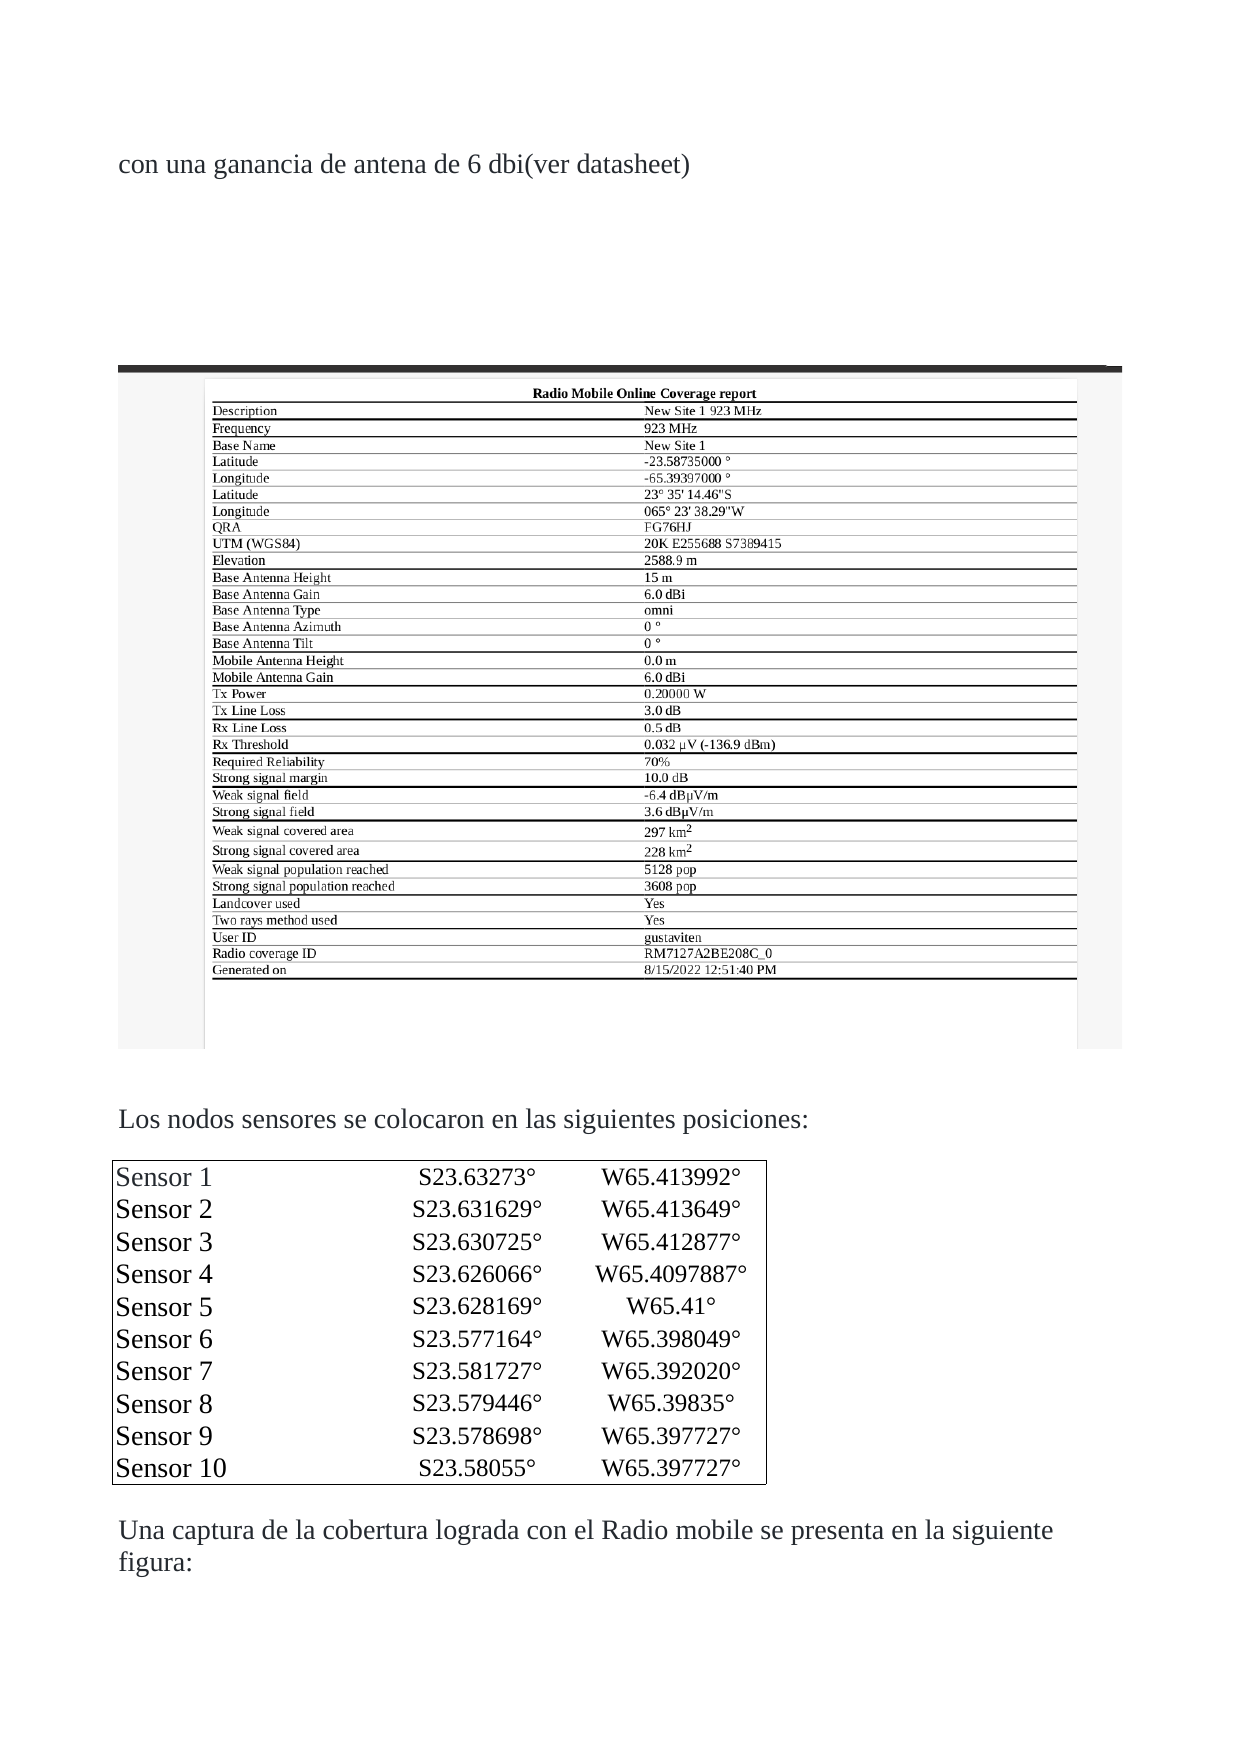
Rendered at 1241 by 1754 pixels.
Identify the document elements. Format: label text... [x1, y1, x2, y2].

table_cell S23.578698° [378, 1419, 576, 1452]
table_cell S23.579446° [378, 1387, 576, 1419]
text con una ganancia de antena de 6 dbi(ver datasheet) [118, 147, 1122, 179]
table_cell W65.397727° [576, 1419, 766, 1452]
table_cell W65.41° [576, 1290, 766, 1322]
table_cell Sensor 10 [113, 1452, 378, 1484]
table_cell S23.631629° [378, 1193, 576, 1225]
table_header W65.413992° [576, 1161, 766, 1192]
table_cell S23.630725° [378, 1225, 576, 1257]
picture [118, 365, 1123, 1049]
table_cell W65.412877° [576, 1225, 766, 1257]
table_cell S23.628169° [378, 1290, 576, 1322]
table_cell W65.397727° [576, 1452, 766, 1484]
table_cell W65.392020° [576, 1354, 766, 1387]
table_cell W65.398049° [576, 1322, 766, 1354]
table_cell W65.413649° [576, 1193, 766, 1225]
table_cell Sensor 8 [113, 1387, 378, 1419]
text Una captura de la cobertura lograda con el Radio mobile se presenta en la siguiente figura: [118, 1513, 1122, 1578]
table_cell S23.626066° [378, 1257, 576, 1289]
table_cell Sensor 9 [113, 1419, 378, 1452]
table_cell W65.4097887° [576, 1257, 766, 1289]
table_header Sensor 1 [113, 1161, 378, 1192]
table_cell Sensor 5 [113, 1290, 378, 1322]
table_cell Sensor 3 [113, 1225, 378, 1257]
table_cell S23.58055° [378, 1452, 576, 1484]
table_header S23.63273° [378, 1161, 576, 1192]
table_cell S23.581727° [378, 1354, 576, 1387]
table_cell Sensor 7 [113, 1354, 378, 1387]
table_cell Sensor 2 [113, 1193, 378, 1225]
table_cell Sensor 4 [113, 1257, 378, 1289]
table_cell S23.577164° [378, 1322, 576, 1354]
table_cell Sensor 6 [113, 1322, 378, 1354]
table_cell W65.39835° [576, 1387, 766, 1419]
text Los nodos sensores se colocaron en las siguientes posiciones: [118, 1102, 1122, 1135]
